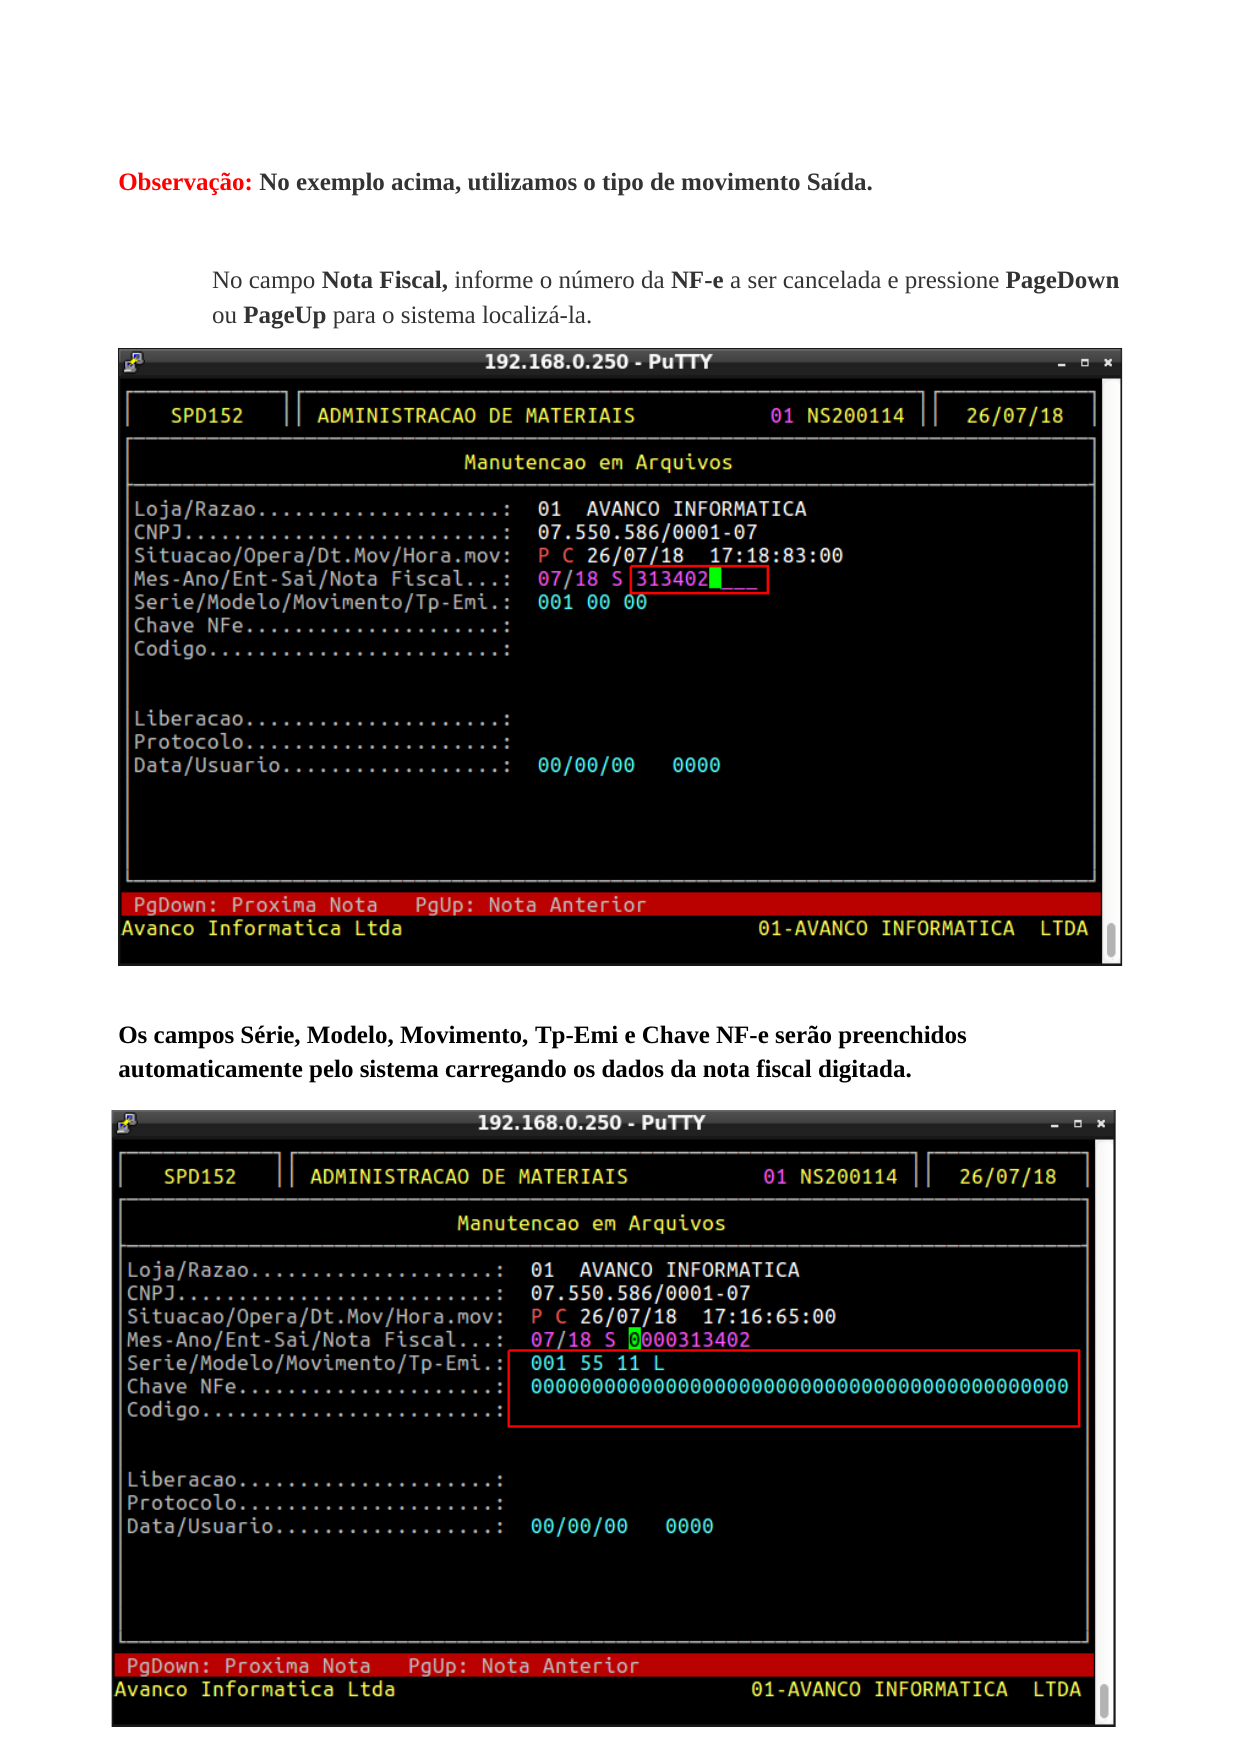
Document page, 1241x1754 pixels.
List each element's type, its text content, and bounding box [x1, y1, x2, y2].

picture [111, 1110, 1116, 1727]
text Os campos Série, Modelo, Movimento, Tp-Emi e Chave NF-e serão preenchidos automaticamente pelo sistema carregando os dados da nota fiscal digitada. [118, 1020, 1122, 1083]
text Observação: No exemplo acima, utilizamos o tipo de movimento Saída. [118, 167, 1122, 196]
picture [118, 348, 1123, 966]
text No campo Nota Fiscal, informe o número da NF-e a ser cancelada e pressione PageDown ou PageUp para o sistema localizá-la. [212, 265, 1122, 328]
